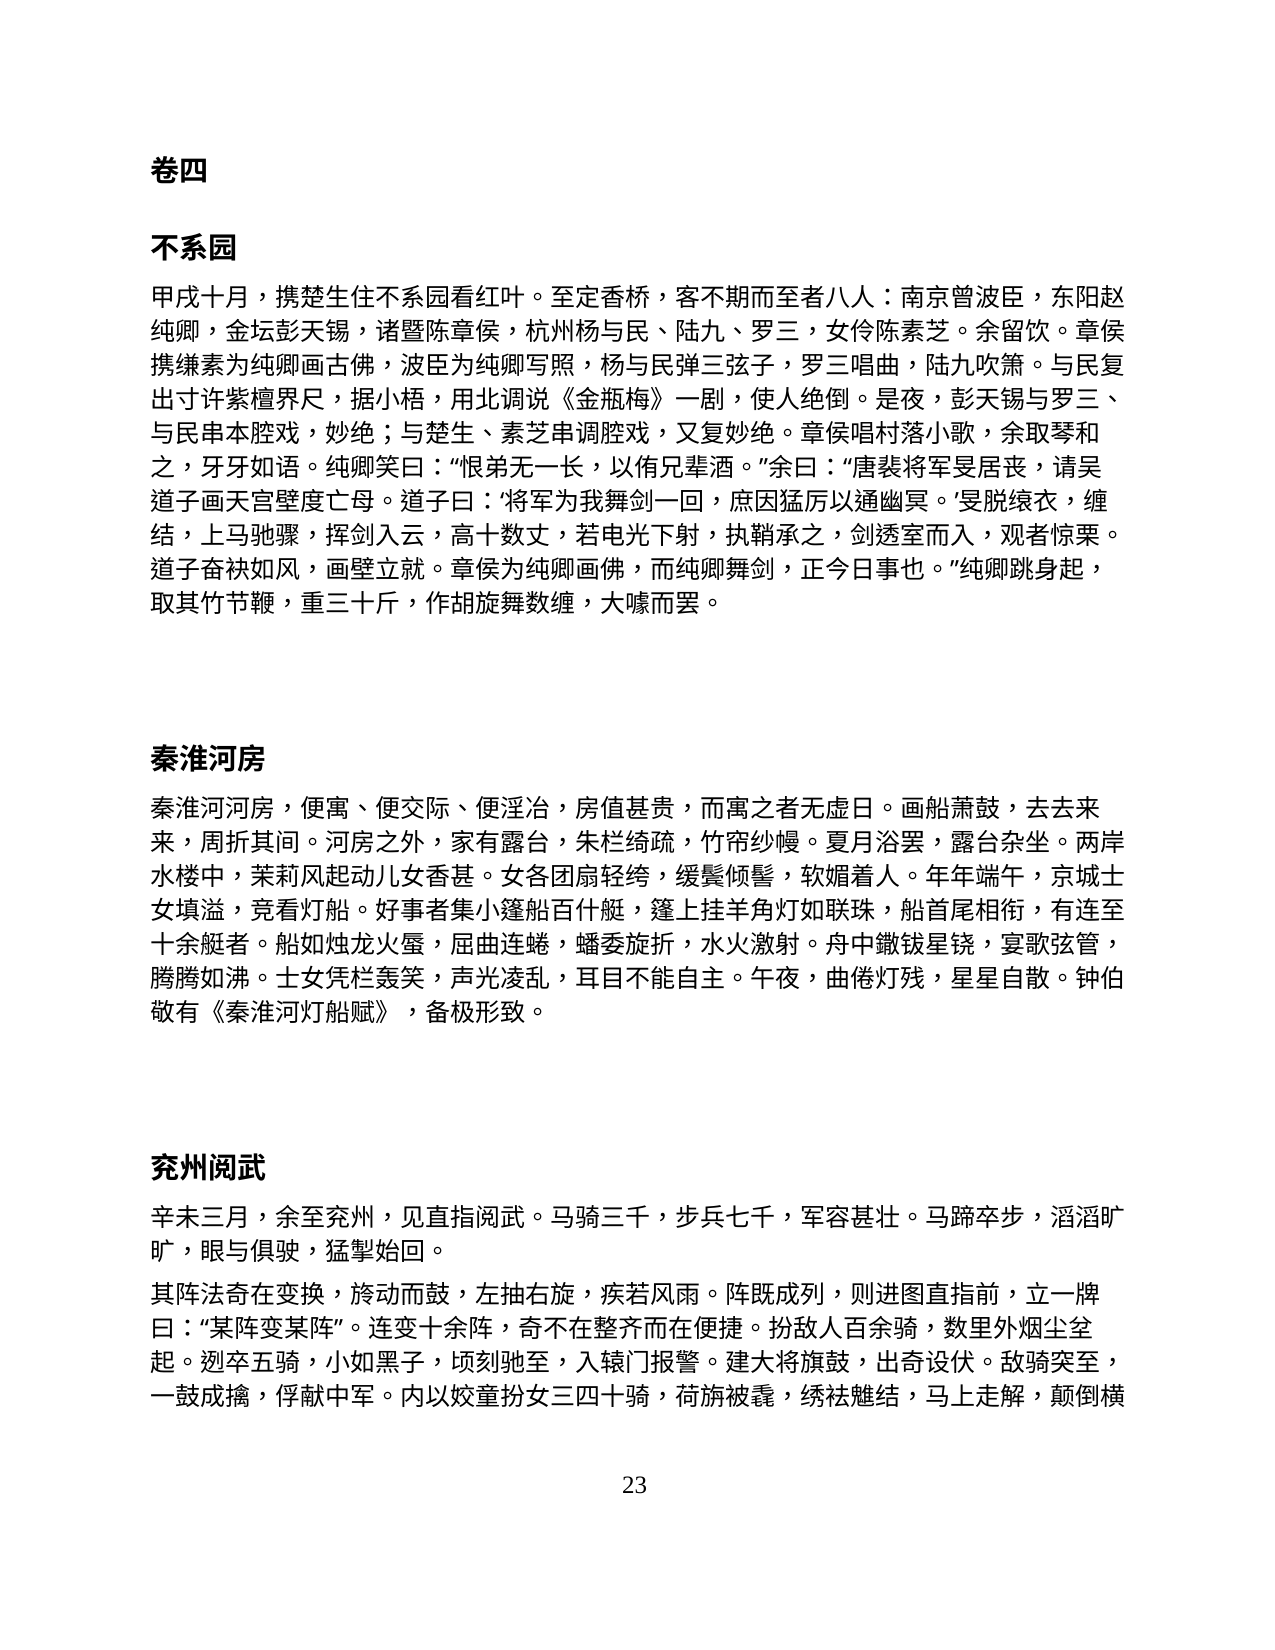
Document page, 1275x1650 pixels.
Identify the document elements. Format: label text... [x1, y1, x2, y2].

text 秦淮河河房，便寓、便交际、便淫冶，房值甚贵，而寓之者无虚日。画船萧鼓，去去来来，周折其间。河房之外，家有露台，朱栏绮疏，竹帘纱幔。夏月浴罢，露台杂坐。两岸水楼中，茉莉风起动儿女香甚。女各团扇轻绔，缓鬓倾髻，软媚着人。年年端午，京城士女填溢，竞看灯船。好事者集小篷船百什艇，篷上挂羊角灯如联珠，船首尾相衔，有连至十余艇者。船如烛龙火蜃，屈曲连蜷，蟠委旋折，水火激射。舟中鏾钹星铙，宴歌弦管，腾腾如沸。士女凭栏轰笑，声光凌乱，耳目不能自主。午夜，曲倦灯残，星星自散。钟伯敬有《秦淮河灯船赋》，备极形致。 [150, 791, 1125, 1029]
subtitle 秦淮河房 [150, 738, 1125, 778]
text 其阵法奇在变换，旍动而鼓，左抽右旋，疾若风雨。阵既成列，则进图直指前，立一牌曰：“某阵变某阵”。连变十余阵，奇不在整齐而在便捷。扮敌人百余骑，数里外烟尘坌起。迾卒五骑，小如黑子，顷刻驰至，入辕门报警。建大将旗鼓，出奇设伏。敌骑突至，一鼓成擒，俘献中军。内以姣童扮女三四十骑，荷旃被毳，绣袪魋结，马上走解，颠倒横 [150, 1277, 1125, 1413]
subtitle 兖州阅武 [150, 1147, 1125, 1187]
subtitle 不系园 [150, 227, 1125, 267]
subtitle 卷四 [150, 150, 1125, 190]
text 辛未三月，余至兖州，见直指阅武。马骑三千，步兵七千，军容甚壮。马蹄卒步，滔滔旷旷，眼与俱驶，猛掣始回。 [150, 1199, 1125, 1268]
text 甲戌十月，携楚生住不系园看红叶。至定香桥，客不期而至者八人：南京曾波臣，东阳赵纯卿，金坛彭天锡，诸暨陈章侯，杭州杨与民、陆九、罗三，女伶陈素芝。余留饮。章侯携缣素为纯卿画古佛，波臣为纯卿写照，杨与民弹三弦子，罗三唱曲，陆九吹箫。与民复出寸许紫檀界尺，据小梧，用北调说《金瓶梅》一剧，使人绝倒。是夜，彭天锡与罗三、与民串本腔戏，妙绝；与楚生、素芝串调腔戏，又复妙绝。章侯唱村落小歌，余取琴和之，牙牙如语。纯卿笑曰：“恨弟无一长，以侑兄辈酒。”余曰：“唐裴将军旻居丧，请吴道子画天宫壁度亡母。道子曰：‘将军为我舞剑一回，庶因猛厉以通幽冥。’旻脱缞衣，缠结，上马驰骤，挥剑入云，高十数丈，若电光下射，执鞘承之，剑透室而入，观者惊栗。道子奋袂如风，画壁立就。章侯为纯卿画佛，而纯卿舞剑，正今日事也。”纯卿跳身起，取其竹节鞭，重三十斤，作胡旋舞数缠，大噱而罢。 [150, 279, 1125, 620]
